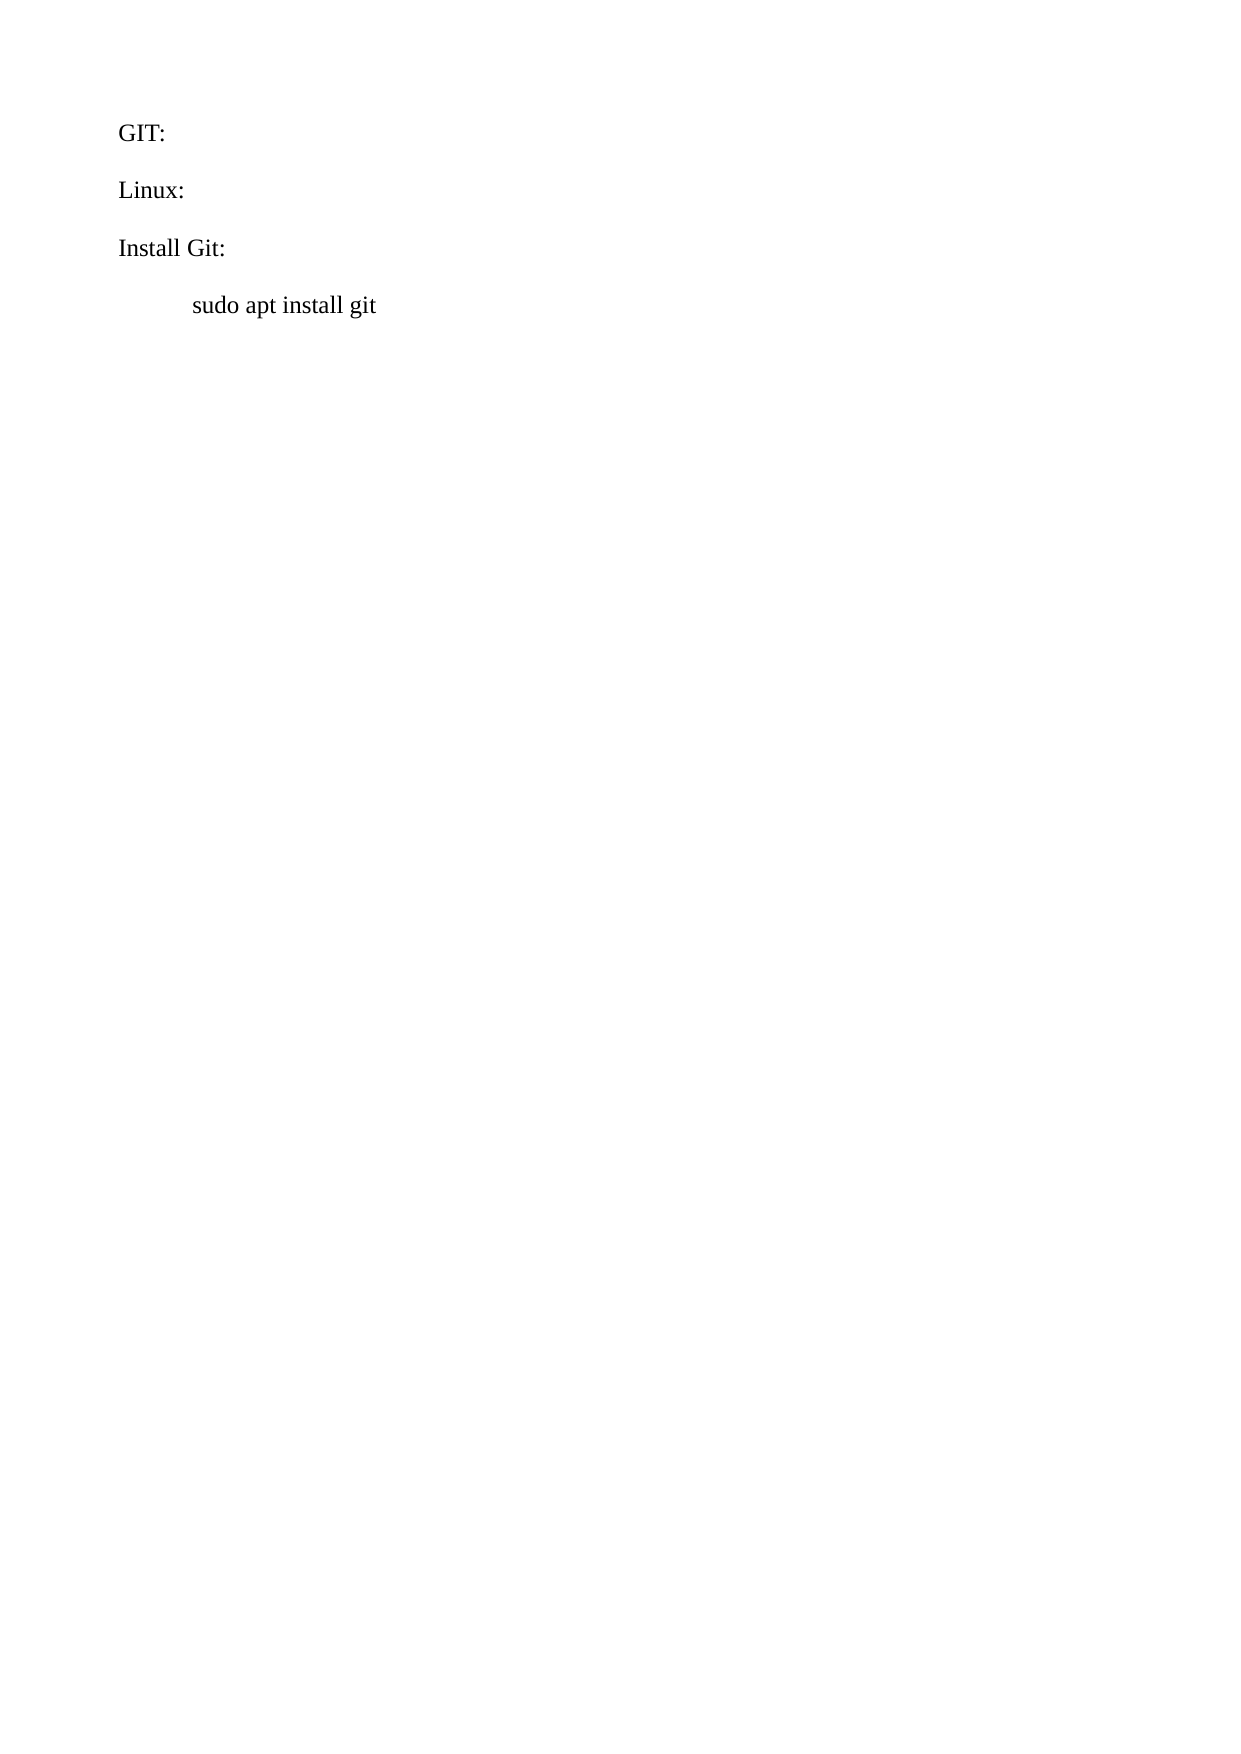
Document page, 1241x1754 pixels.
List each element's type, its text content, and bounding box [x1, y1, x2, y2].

text Linux: [118, 176, 1122, 204]
text Install Git: [118, 233, 1122, 262]
text sudo apt install git [118, 291, 1122, 319]
text GIT: [118, 118, 1122, 147]
